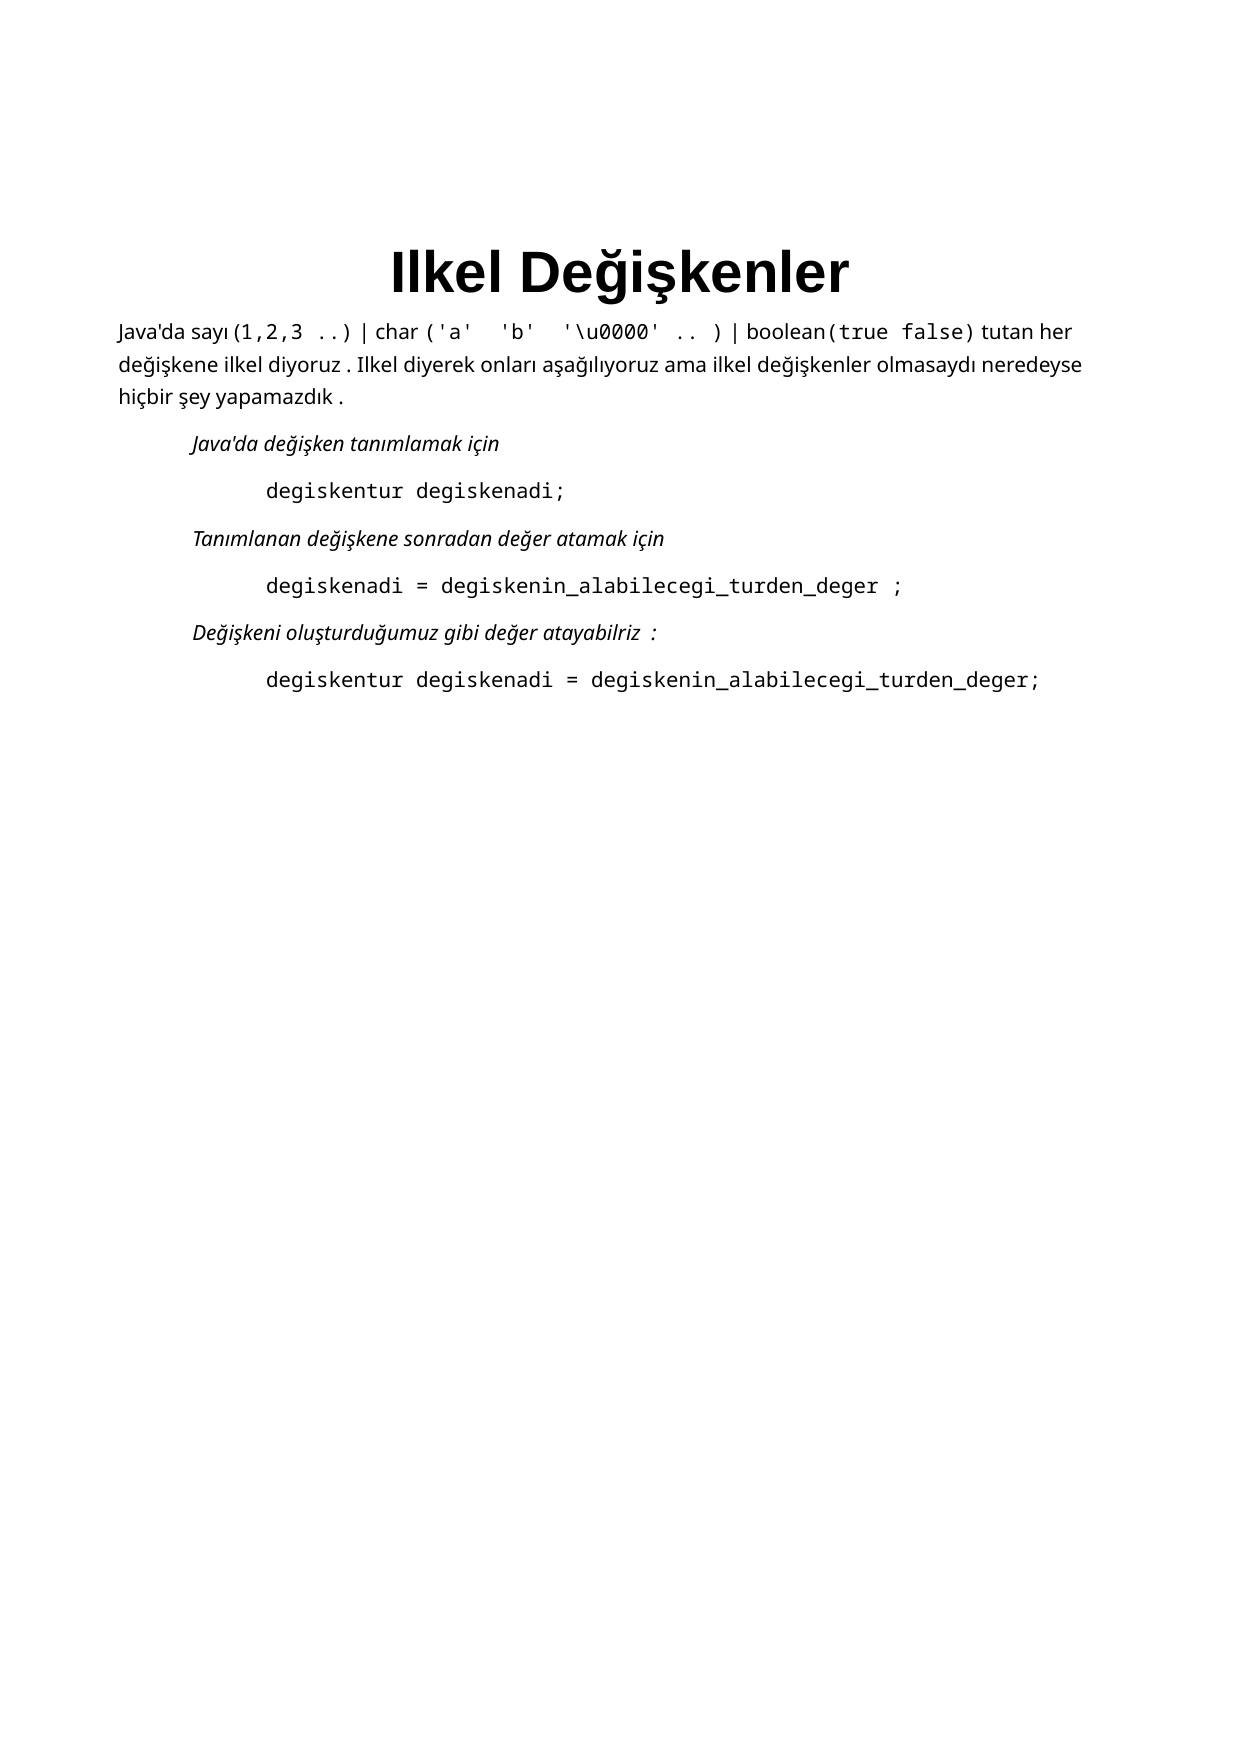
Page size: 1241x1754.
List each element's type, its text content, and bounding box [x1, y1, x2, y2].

text Java'da sayı (1,2,3 ..) | char ('a' 'b' '\u0000' .. ) | boolean(true false) tutan her değişkene ilkel diyoruz . Ilkel diyerek onları aşağılıyoruz ama ilkel değişkenler olmasaydı neredeyse hiçbir şey yapamazdık . [118, 317, 1122, 411]
text Tanımlanan değişkene sonradan değer atamak için [118, 524, 1122, 552]
text Değişkeni oluşturduğumuz gibi değer atayabilriz : [118, 618, 1122, 647]
text degiskenadi = degiskenin_alabilecegi_turden_deger ; [118, 571, 1122, 599]
title Ilkel Değişkenler [118, 237, 1122, 304]
text degiskentur degiskenadi = degiskenin_alabilecegi_turden_deger; [118, 665, 1122, 694]
text degiskentur degiskenadi; [118, 477, 1122, 505]
text Java'da değişken tanımlamak için [118, 429, 1122, 458]
